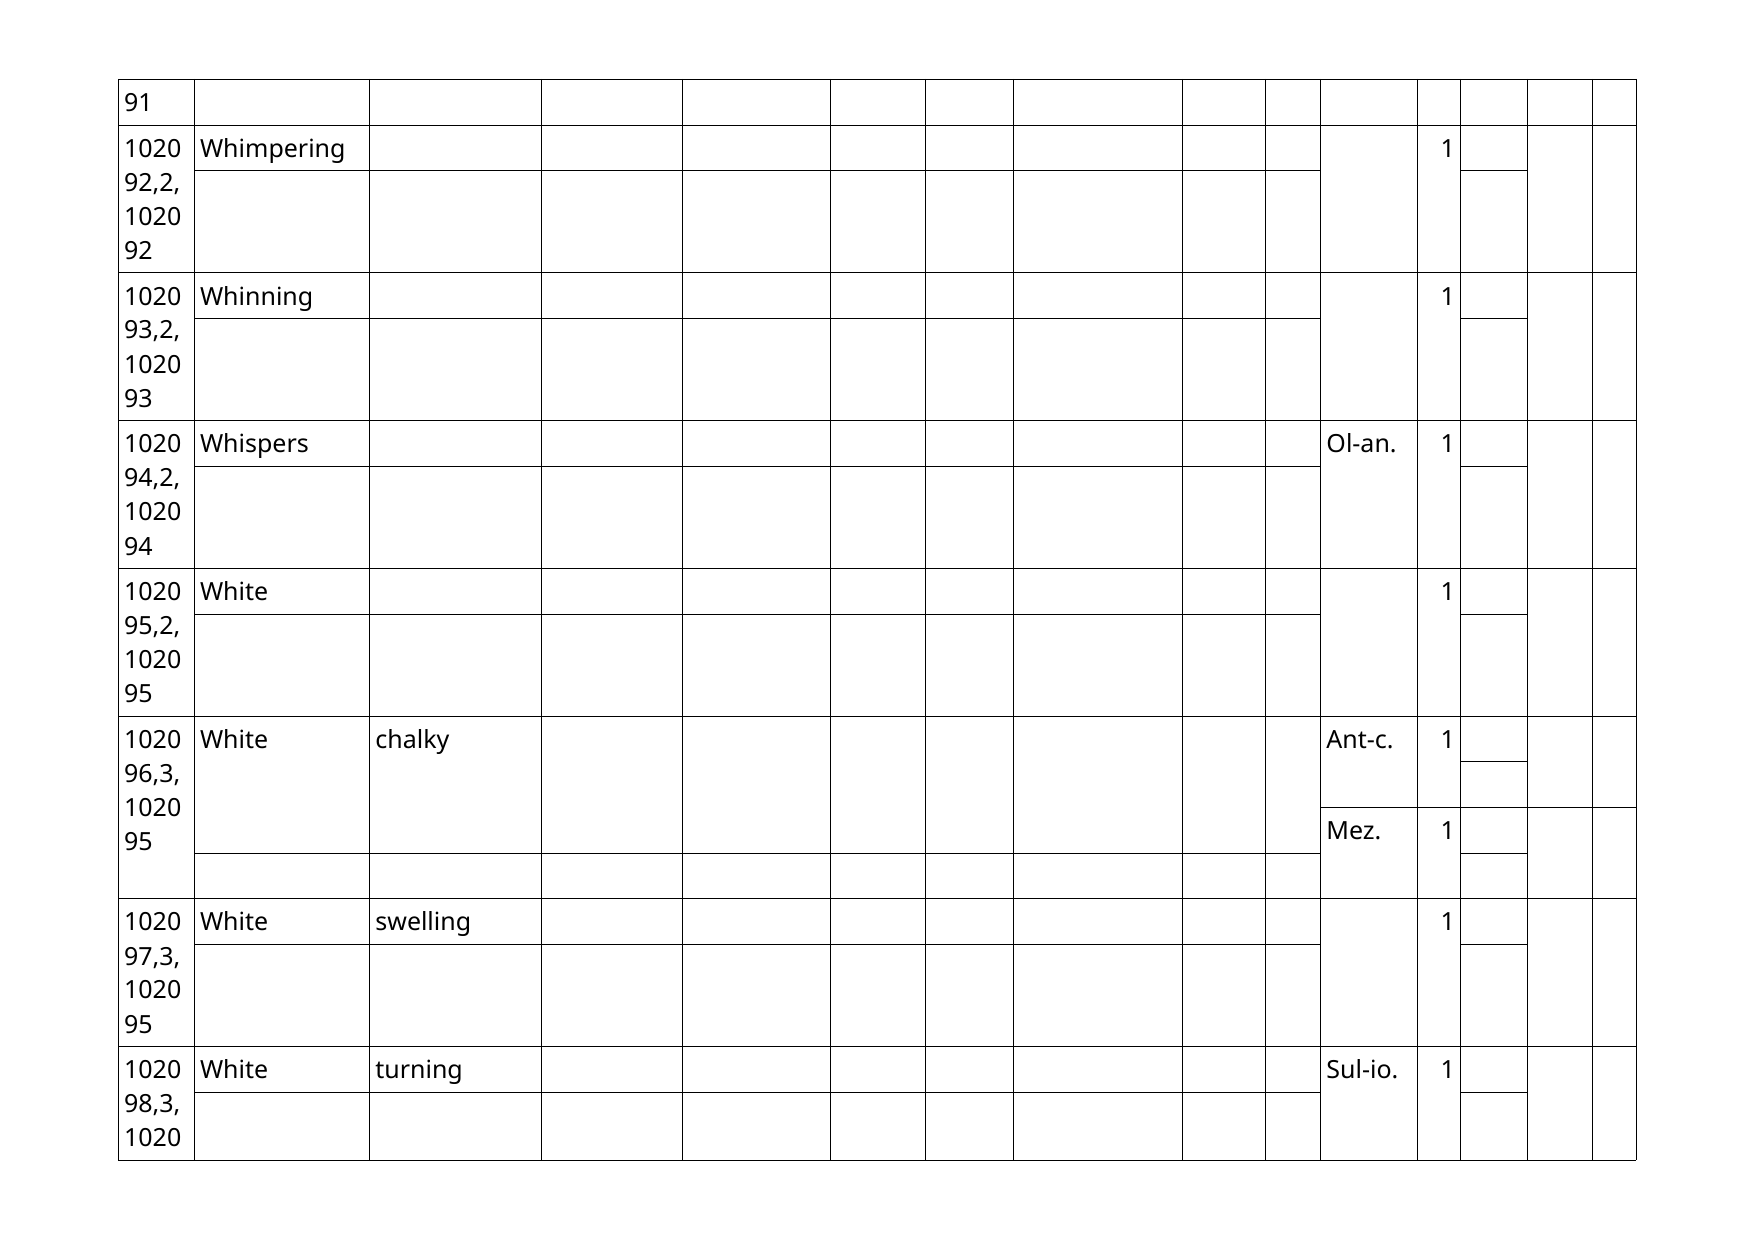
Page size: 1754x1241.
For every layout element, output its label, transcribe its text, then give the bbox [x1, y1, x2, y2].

table_cell 102094,2,102094 [119, 421, 194, 568]
table_cell [1183, 945, 1265, 1046]
table_cell [1593, 717, 1636, 807]
table_cell [1014, 899, 1182, 944]
table_cell White [195, 717, 369, 853]
table_cell [683, 717, 830, 853]
table_cell [1266, 1047, 1320, 1092]
table_cell [926, 945, 1013, 1046]
table_cell [831, 615, 925, 716]
table_cell [683, 569, 830, 613]
table_cell [1528, 1047, 1592, 1160]
table_cell [683, 1093, 830, 1160]
table_cell [1183, 80, 1265, 124]
table_cell [1461, 80, 1527, 124]
table_cell [542, 569, 682, 613]
table_cell 102096,3,102095 [119, 717, 194, 898]
table_cell [1266, 1093, 1320, 1160]
table_cell [1183, 899, 1265, 944]
table_cell [1014, 854, 1182, 898]
table_cell 1 [1418, 899, 1460, 1046]
table_cell 1 [1418, 808, 1460, 898]
table_cell swelling [370, 899, 541, 944]
table_cell [195, 80, 369, 124]
table_cell [1183, 854, 1265, 898]
table_cell [1014, 1093, 1182, 1160]
table_cell [1266, 421, 1320, 466]
table_cell [683, 126, 830, 170]
table_cell [542, 615, 682, 716]
table_cell [1266, 80, 1320, 124]
table_cell [831, 717, 925, 853]
table_cell [1321, 126, 1417, 272]
table_cell [542, 467, 682, 568]
table_cell [542, 126, 682, 170]
table_cell [1183, 126, 1265, 170]
table_cell [1266, 467, 1320, 568]
table_cell [195, 615, 369, 716]
table_cell [370, 615, 541, 716]
table_cell [1266, 171, 1320, 272]
table_cell [1183, 171, 1265, 272]
table_cell [542, 854, 682, 898]
table_cell [1014, 126, 1182, 170]
table_cell [1266, 854, 1320, 898]
table_cell [542, 1093, 682, 1160]
table_cell [370, 273, 541, 318]
table_cell [1014, 421, 1182, 466]
table_cell [370, 80, 541, 124]
table_cell [926, 467, 1013, 568]
table_cell [683, 467, 830, 568]
table_cell [370, 319, 541, 420]
table_cell [1461, 569, 1527, 613]
table_cell [542, 421, 682, 466]
table_cell [1461, 1093, 1527, 1160]
table_cell [370, 569, 541, 613]
table_cell [1528, 80, 1592, 124]
table_cell 91 [119, 80, 194, 124]
table_cell [1461, 126, 1527, 170]
table_cell [831, 319, 925, 420]
table_cell [1266, 899, 1320, 944]
table_cell [1461, 762, 1527, 807]
table_cell [195, 945, 369, 1046]
table_cell [1014, 80, 1182, 124]
table_cell [1014, 717, 1182, 853]
table_cell Whinning [195, 273, 369, 318]
table_cell 1 [1418, 717, 1460, 807]
table_cell [1528, 808, 1592, 898]
table_cell [926, 569, 1013, 613]
table_cell [926, 421, 1013, 466]
table_cell [1461, 808, 1527, 853]
table_cell [1321, 273, 1417, 420]
table_cell [831, 899, 925, 944]
table_cell [1014, 273, 1182, 318]
table_cell [1321, 80, 1417, 124]
table_cell [1528, 126, 1592, 272]
table_cell [831, 569, 925, 613]
table_cell [1014, 615, 1182, 716]
table_cell [1183, 273, 1265, 318]
table_cell [542, 80, 682, 124]
table_cell [1266, 569, 1320, 613]
table_cell [683, 945, 830, 1046]
table_cell [1593, 273, 1636, 420]
table_cell [1014, 945, 1182, 1046]
table_cell [1461, 467, 1527, 568]
table_cell [1528, 899, 1592, 1046]
table_cell [195, 854, 369, 898]
table_cell [1266, 717, 1320, 853]
table_cell [1321, 899, 1417, 1046]
table_cell [1014, 319, 1182, 420]
table_cell [926, 1047, 1013, 1092]
table_cell [1593, 126, 1636, 272]
table_cell [1266, 126, 1320, 170]
table_cell [926, 273, 1013, 318]
table_cell 1 [1418, 421, 1460, 568]
table_cell 1 [1418, 569, 1460, 716]
table_cell [1593, 569, 1636, 716]
table_cell [542, 319, 682, 420]
table_cell [1183, 569, 1265, 613]
table_cell [683, 1047, 830, 1092]
table_cell 102093,2,102093 [119, 273, 194, 420]
table_cell [1183, 319, 1265, 420]
table_cell Mez. [1321, 808, 1417, 898]
table_cell White [195, 569, 369, 613]
table_cell [542, 273, 682, 318]
table_cell [831, 1093, 925, 1160]
table_cell [1321, 569, 1417, 716]
table_cell [1461, 945, 1527, 1046]
table_cell [195, 171, 369, 272]
table_cell [926, 171, 1013, 272]
table_cell [1266, 945, 1320, 1046]
table_cell [370, 1093, 541, 1160]
table_cell [831, 1047, 925, 1092]
table_cell 102097,3,102095 [119, 899, 194, 1046]
table_cell [1461, 421, 1527, 466]
table_cell [683, 273, 830, 318]
table_cell [1461, 899, 1527, 944]
table_cell [683, 615, 830, 716]
table_cell [1183, 467, 1265, 568]
table_cell [926, 1093, 1013, 1160]
table_cell [1014, 569, 1182, 613]
table_cell [831, 467, 925, 568]
table_cell turning [370, 1047, 541, 1092]
table_cell [831, 854, 925, 898]
table_cell [831, 273, 925, 318]
table_cell [542, 717, 682, 853]
table_cell [683, 421, 830, 466]
table_cell White [195, 1047, 369, 1092]
table_cell [926, 717, 1013, 853]
table_cell [831, 945, 925, 1046]
table_cell [831, 171, 925, 272]
table_cell [370, 421, 541, 466]
table_cell chalky [370, 717, 541, 853]
table_cell [542, 945, 682, 1046]
table_cell [1528, 717, 1592, 807]
table_cell [683, 80, 830, 124]
table_cell [683, 899, 830, 944]
table_cell [926, 615, 1013, 716]
table_cell [1593, 1047, 1636, 1160]
table_cell [831, 126, 925, 170]
table_cell [1461, 854, 1527, 898]
table_cell Whimpering [195, 126, 369, 170]
table_cell [1593, 808, 1636, 898]
table_cell [926, 126, 1013, 170]
table_cell [1461, 319, 1527, 420]
table_cell [1014, 467, 1182, 568]
table_cell [1528, 569, 1592, 716]
table_cell 102098,3,1020 [119, 1047, 194, 1160]
table_cell [370, 171, 541, 272]
table_cell [1528, 273, 1592, 420]
table_cell [926, 899, 1013, 944]
table_cell [542, 1047, 682, 1092]
table_cell [831, 421, 925, 466]
table_cell [370, 126, 541, 170]
table_cell [1014, 1047, 1182, 1092]
table_cell [1461, 615, 1527, 716]
table_cell [831, 80, 925, 124]
table_cell 1 [1418, 1047, 1460, 1160]
table_cell [1183, 421, 1265, 466]
table_cell [1461, 273, 1527, 318]
table_cell [1266, 615, 1320, 716]
table_cell [195, 467, 369, 568]
table_cell [1266, 273, 1320, 318]
table_cell [1593, 80, 1636, 124]
table_cell Sul-io. [1321, 1047, 1417, 1160]
table_cell [1183, 1093, 1265, 1160]
table_cell Whispers [195, 421, 369, 466]
table_cell [1593, 421, 1636, 568]
table_cell [370, 854, 541, 898]
table_cell [1183, 615, 1265, 716]
table_cell [926, 80, 1013, 124]
table_cell [1461, 171, 1527, 272]
table_cell [1014, 171, 1182, 272]
table_cell [1266, 319, 1320, 420]
table_cell [1461, 1047, 1527, 1092]
table_cell [1461, 717, 1527, 761]
table_cell [1183, 717, 1265, 853]
table_cell [542, 171, 682, 272]
table_cell [195, 1093, 369, 1160]
table_cell [195, 319, 369, 420]
table_cell [926, 319, 1013, 420]
table_cell Ant-c. [1321, 717, 1417, 807]
table_cell [1528, 421, 1592, 568]
table_cell [1593, 899, 1636, 1046]
table_cell [370, 467, 541, 568]
table_cell [1183, 1047, 1265, 1092]
table_cell 102095,2,102095 [119, 569, 194, 716]
table_cell 1 [1418, 126, 1460, 272]
table_cell [370, 945, 541, 1046]
table_cell 1 [1418, 273, 1460, 420]
table_cell Ol-an. [1321, 421, 1417, 568]
table_cell 102092,2,102092 [119, 126, 194, 272]
table_cell [683, 171, 830, 272]
table_cell [683, 854, 830, 898]
table_cell [1418, 80, 1460, 124]
table_cell [542, 899, 682, 944]
table_cell [683, 319, 830, 420]
table_cell White [195, 899, 369, 944]
table_cell [926, 854, 1013, 898]
